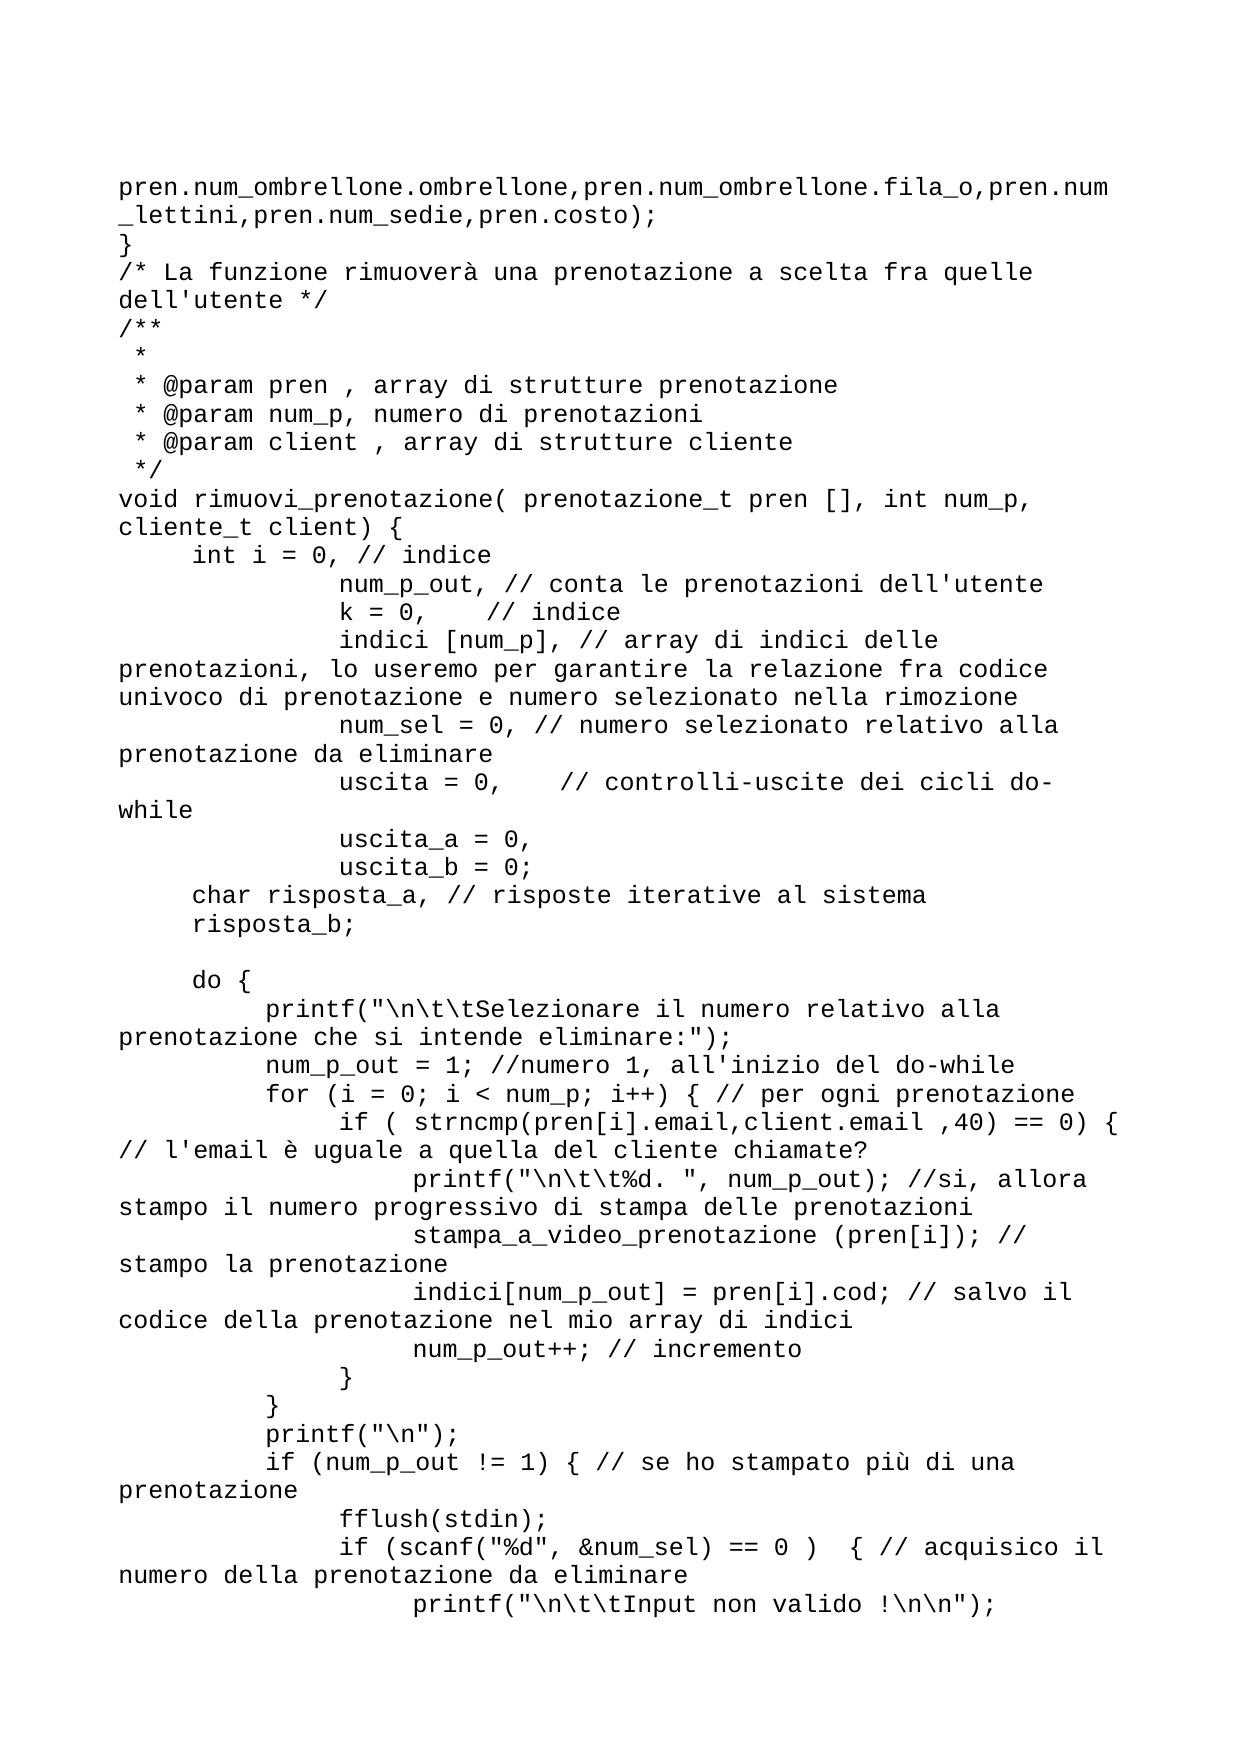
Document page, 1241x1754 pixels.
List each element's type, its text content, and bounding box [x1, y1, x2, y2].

text pren.num_ombrellone.ombrellone,pren.num_ombrellone.fila_o,pren.num_lettini,pren.num_sedie,pren.costo); } /* La funzione rimuoverà una prenotazione a scelta fra quelle dell'utente */ /** * * @param pren , array di strutture prenotazione * @param num_p, numero di prenotazioni * @param client , array di strutture cliente */ void rimuovi_prenotazione( prenotazione_t pren [], int num_p, cliente_t client) { int i = 0, // indice num_p_out, // conta le prenotazioni dell'utente k = 0, // indice indici [num_p], // array di indici delle prenotazioni, lo useremo per garantire la relazione fra codice univoco di prenotazione e numero selezionato nella rimozione num_sel = 0, // numero selezionato relativo alla prenotazione da eliminare uscita = 0, // controlli-uscite dei cicli do-while uscita_a = 0, uscita_b = 0; char risposta_a, // risposte iterative al sistema risposta_b; do { printf("\n\t\tSelezionare il numero relativo alla prenotazione che si intende eliminare:"); num_p_out = 1; //numero 1, all'inizio del do-while for (i = 0; i < num_p; i++) { // per ogni prenotazione if ( strncmp(pren[i].email,client.email ,40) == 0) { // l'email è uguale a quella del cliente chiamate? printf("\n\t\t%d. ", num_p_out); //si, allora stampo il numero progressivo di stampa delle prenotazioni stampa_a_video_prenotazione (pren[i]); // stampo la prenotazione indici[num_p_out] = pren[i].cod; // salvo il codice della prenotazione nel mio array di indici num_p_out++; // incremento } } printf("\n"); if (num_p_out != 1) { // se ho stampato più di una prenotazione fflush(stdin); if (scanf("%d", &num_sel) == 0 ) { // acquisico il numero della prenotazione da eliminare printf("\n\t\tInput non valido !\n\n"); [118, 118, 1122, 1620]
